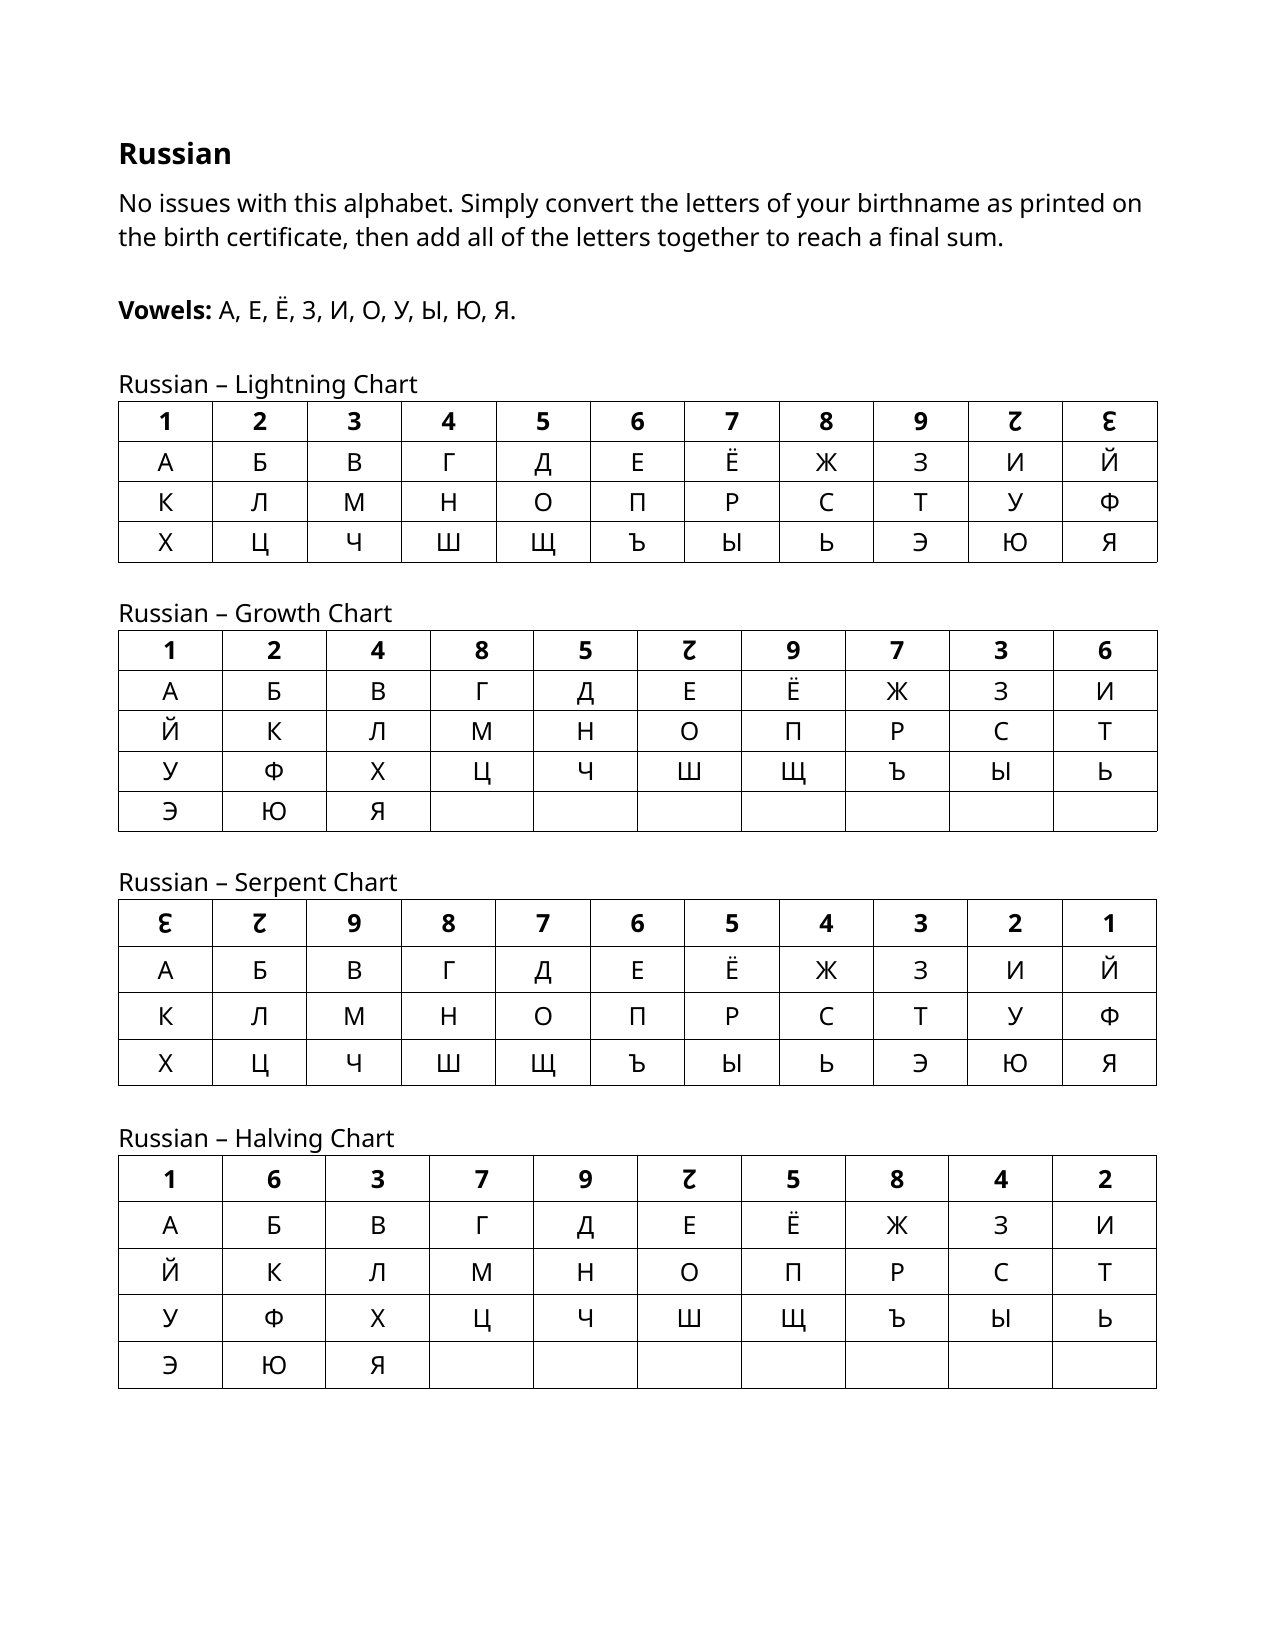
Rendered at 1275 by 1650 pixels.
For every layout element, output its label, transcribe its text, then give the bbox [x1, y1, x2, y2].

table_cell Е [591, 947, 684, 992]
table_cell Ф [223, 1295, 325, 1341]
table_cell Т [874, 993, 967, 1039]
table_header 1 [119, 1156, 222, 1201]
table_cell Ю [969, 522, 1062, 562]
table_cell А [119, 1202, 222, 1248]
table_cell Я [1063, 1040, 1156, 1085]
subtitle Russian [118, 133, 1157, 173]
table_cell Ы [685, 1040, 779, 1085]
table_header 5 [497, 402, 590, 441]
table_cell Щ [742, 752, 845, 791]
table_cell И [1054, 671, 1157, 710]
table_cell Б [223, 671, 326, 710]
table_cell Ы [685, 522, 779, 562]
table_header 1 [119, 402, 212, 441]
table_cell С [780, 482, 873, 521]
table_header 3 [950, 631, 1053, 670]
table_cell Ч [534, 752, 637, 791]
table_cell [534, 792, 637, 831]
table_header 7 [685, 402, 779, 441]
table_header 4 [327, 631, 430, 670]
table_cell Н [402, 482, 496, 521]
table_cell А [119, 442, 212, 481]
table_cell Х [119, 1040, 212, 1085]
table_cell Г [402, 442, 496, 481]
table_cell Ё [685, 442, 779, 481]
table_cell Ф [223, 752, 326, 791]
table_cell С [949, 1249, 1052, 1294]
table_header ↊ [213, 900, 306, 946]
table_cell Х [119, 522, 212, 562]
table_cell Ь [780, 1040, 873, 1085]
table_cell Э [874, 1040, 967, 1085]
table_header 1 [119, 631, 222, 670]
table_cell П [742, 1249, 845, 1294]
table_cell Ё [742, 671, 845, 710]
table_header 4 [780, 900, 873, 946]
table_cell В [308, 442, 401, 481]
table_header 3 [326, 1156, 429, 1201]
table_cell Й [1063, 947, 1156, 992]
table_cell С [950, 711, 1053, 751]
table_cell Е [591, 442, 684, 481]
table_header ↋ [119, 900, 212, 946]
table_cell Ч [307, 1040, 401, 1085]
table_cell У [119, 1295, 222, 1341]
table_cell Й [119, 711, 222, 751]
table_cell Г [402, 947, 495, 992]
table_cell П [591, 993, 684, 1039]
text No issues with this alphabet. Simply convert the letters of your birthname as printed on the birth certificate, then add all of the letters together to reach a final sum. [118, 185, 1157, 253]
table_cell Т [874, 482, 968, 521]
table_header 1 [1063, 900, 1156, 946]
table_cell Х [326, 1295, 429, 1341]
table_cell О [638, 711, 741, 751]
table_cell Й [1063, 442, 1157, 481]
table_header 2 [213, 402, 307, 441]
table_cell М [431, 711, 533, 751]
table_cell Л [327, 711, 430, 751]
table_header 5 [685, 900, 779, 946]
table_cell Ъ [846, 752, 949, 791]
table_cell К [223, 711, 326, 751]
table_cell Т [1053, 1249, 1156, 1294]
table_cell Ж [780, 947, 873, 992]
table_header 4 [949, 1156, 1052, 1201]
table_cell Ф [1063, 993, 1156, 1039]
table_cell П [591, 482, 684, 521]
table_header 2 [968, 900, 1062, 946]
table_cell Р [685, 993, 779, 1039]
table_cell У [969, 482, 1062, 521]
table_cell Ц [430, 1295, 533, 1341]
table_cell Е [638, 1202, 741, 1248]
table_cell [430, 1342, 533, 1387]
table_cell Б [213, 947, 306, 992]
table_cell Р [685, 482, 779, 521]
table_cell Л [213, 482, 307, 521]
table_header 8 [431, 631, 533, 670]
table_header 5 [742, 1156, 845, 1201]
table_cell О [497, 482, 590, 521]
table_cell Х [327, 752, 430, 791]
table_cell Ю [223, 1342, 325, 1387]
table_header 6 [223, 1156, 325, 1201]
table_cell Л [326, 1249, 429, 1294]
table_header 7 [846, 631, 949, 670]
table_cell Ю [968, 1040, 1062, 1085]
table_cell Ь [1054, 752, 1157, 791]
table_cell Р [846, 711, 949, 751]
table_cell М [430, 1249, 533, 1294]
table_cell [742, 1342, 845, 1387]
table_cell Н [534, 1249, 637, 1294]
table_cell Ж [780, 442, 873, 481]
table_header 9 [742, 631, 845, 670]
table_cell [742, 792, 845, 831]
table_header 8 [846, 1156, 948, 1201]
table_cell С [780, 993, 873, 1039]
table_cell Е [638, 671, 741, 710]
table_cell У [968, 993, 1062, 1039]
table_cell З [874, 442, 968, 481]
table_header 7 [496, 900, 590, 946]
table_cell К [119, 993, 212, 1039]
table_cell [846, 792, 949, 831]
table_cell Ш [402, 522, 496, 562]
table_cell Ж [846, 1202, 948, 1248]
table_cell Щ [497, 522, 590, 562]
table_cell Ъ [591, 522, 684, 562]
table_cell Ц [213, 1040, 306, 1085]
table_cell В [326, 1202, 429, 1248]
table_cell И [1053, 1202, 1156, 1248]
table_cell К [119, 482, 212, 521]
table_cell Р [846, 1249, 948, 1294]
table_cell Я [326, 1342, 429, 1387]
table_cell Ш [638, 752, 741, 791]
table_cell Д [534, 1202, 637, 1248]
table_cell П [742, 711, 845, 751]
table_cell Ш [638, 1295, 741, 1341]
table_cell Ь [780, 522, 873, 562]
table_header ↊ [638, 631, 741, 670]
text Vowels: A, E, Ё, 3, И, O, У, Ы, Ю, Я. [118, 293, 1157, 327]
table_header 3 [308, 402, 401, 441]
table_cell [949, 1342, 1052, 1387]
table_cell Ч [308, 522, 401, 562]
text Russian – Serpent Chart [118, 865, 1157, 899]
table_cell Ъ [846, 1295, 948, 1341]
table_cell Д [496, 947, 590, 992]
table_header 6 [1054, 631, 1157, 670]
table_header 3 [874, 900, 967, 946]
table_cell Л [213, 993, 306, 1039]
table_cell К [223, 1249, 325, 1294]
table_header ↋ [1063, 402, 1157, 441]
table_cell Д [534, 671, 637, 710]
table_header ↊ [969, 402, 1062, 441]
table_cell [638, 792, 741, 831]
table_cell З [949, 1202, 1052, 1248]
table_cell Ж [846, 671, 949, 710]
table_cell Ь [1053, 1295, 1156, 1341]
table_cell Э [119, 792, 222, 831]
table_cell Э [119, 1342, 222, 1387]
table_cell А [119, 947, 212, 992]
table_cell Г [430, 1202, 533, 1248]
table_cell У [119, 752, 222, 791]
table_header 4 [402, 402, 496, 441]
table_cell [431, 792, 533, 831]
table_cell Я [1063, 522, 1157, 562]
table_header 9 [534, 1156, 637, 1201]
table_cell Щ [496, 1040, 590, 1085]
table_header 9 [874, 402, 968, 441]
table_cell М [307, 993, 401, 1039]
table_cell В [327, 671, 430, 710]
table_header 6 [591, 402, 684, 441]
table_header 2 [1053, 1156, 1156, 1201]
table_header 7 [430, 1156, 533, 1201]
text Russian – Growth Chart [118, 596, 1157, 630]
table_header 5 [534, 631, 637, 670]
table_cell З [874, 947, 967, 992]
table_cell Д [497, 442, 590, 481]
table_cell Ы [949, 1295, 1052, 1341]
table_header 2 [223, 631, 326, 670]
table_header 6 [591, 900, 684, 946]
table_cell В [307, 947, 401, 992]
table_cell Ш [402, 1040, 495, 1085]
table_cell Н [402, 993, 495, 1039]
table_cell Ъ [591, 1040, 684, 1085]
table_cell О [496, 993, 590, 1039]
table_cell И [969, 442, 1062, 481]
table_header 9 [307, 900, 401, 946]
table_cell Ц [431, 752, 533, 791]
table_cell Т [1054, 711, 1157, 751]
table_cell З [950, 671, 1053, 710]
table_cell И [968, 947, 1062, 992]
table_cell Б [223, 1202, 325, 1248]
table_cell Ё [685, 947, 779, 992]
table_cell Щ [742, 1295, 845, 1341]
table_cell Ю [223, 792, 326, 831]
table_cell Ё [742, 1202, 845, 1248]
table_cell [638, 1342, 741, 1387]
text Russian – Lightning Chart [118, 367, 1157, 401]
table_cell Ф [1063, 482, 1157, 521]
table_cell О [638, 1249, 741, 1294]
table_cell Б [213, 442, 307, 481]
table_cell [1054, 792, 1157, 831]
table_cell Ц [213, 522, 307, 562]
table_cell М [308, 482, 401, 521]
table_cell Я [327, 792, 430, 831]
table_header 8 [402, 900, 495, 946]
table_cell Н [534, 711, 637, 751]
table_cell [950, 792, 1053, 831]
table_header 8 [780, 402, 873, 441]
table_cell [846, 1342, 948, 1387]
table_cell [534, 1342, 637, 1387]
table_cell Ч [534, 1295, 637, 1341]
text Russian – Halving Chart [118, 1121, 1157, 1154]
table_cell [1053, 1342, 1156, 1387]
table_cell А [119, 671, 222, 710]
table_cell Ы [950, 752, 1053, 791]
table_cell Г [431, 671, 533, 710]
table_cell Й [119, 1249, 222, 1294]
table_header ↊ [638, 1156, 741, 1201]
table_cell Э [874, 522, 968, 562]
